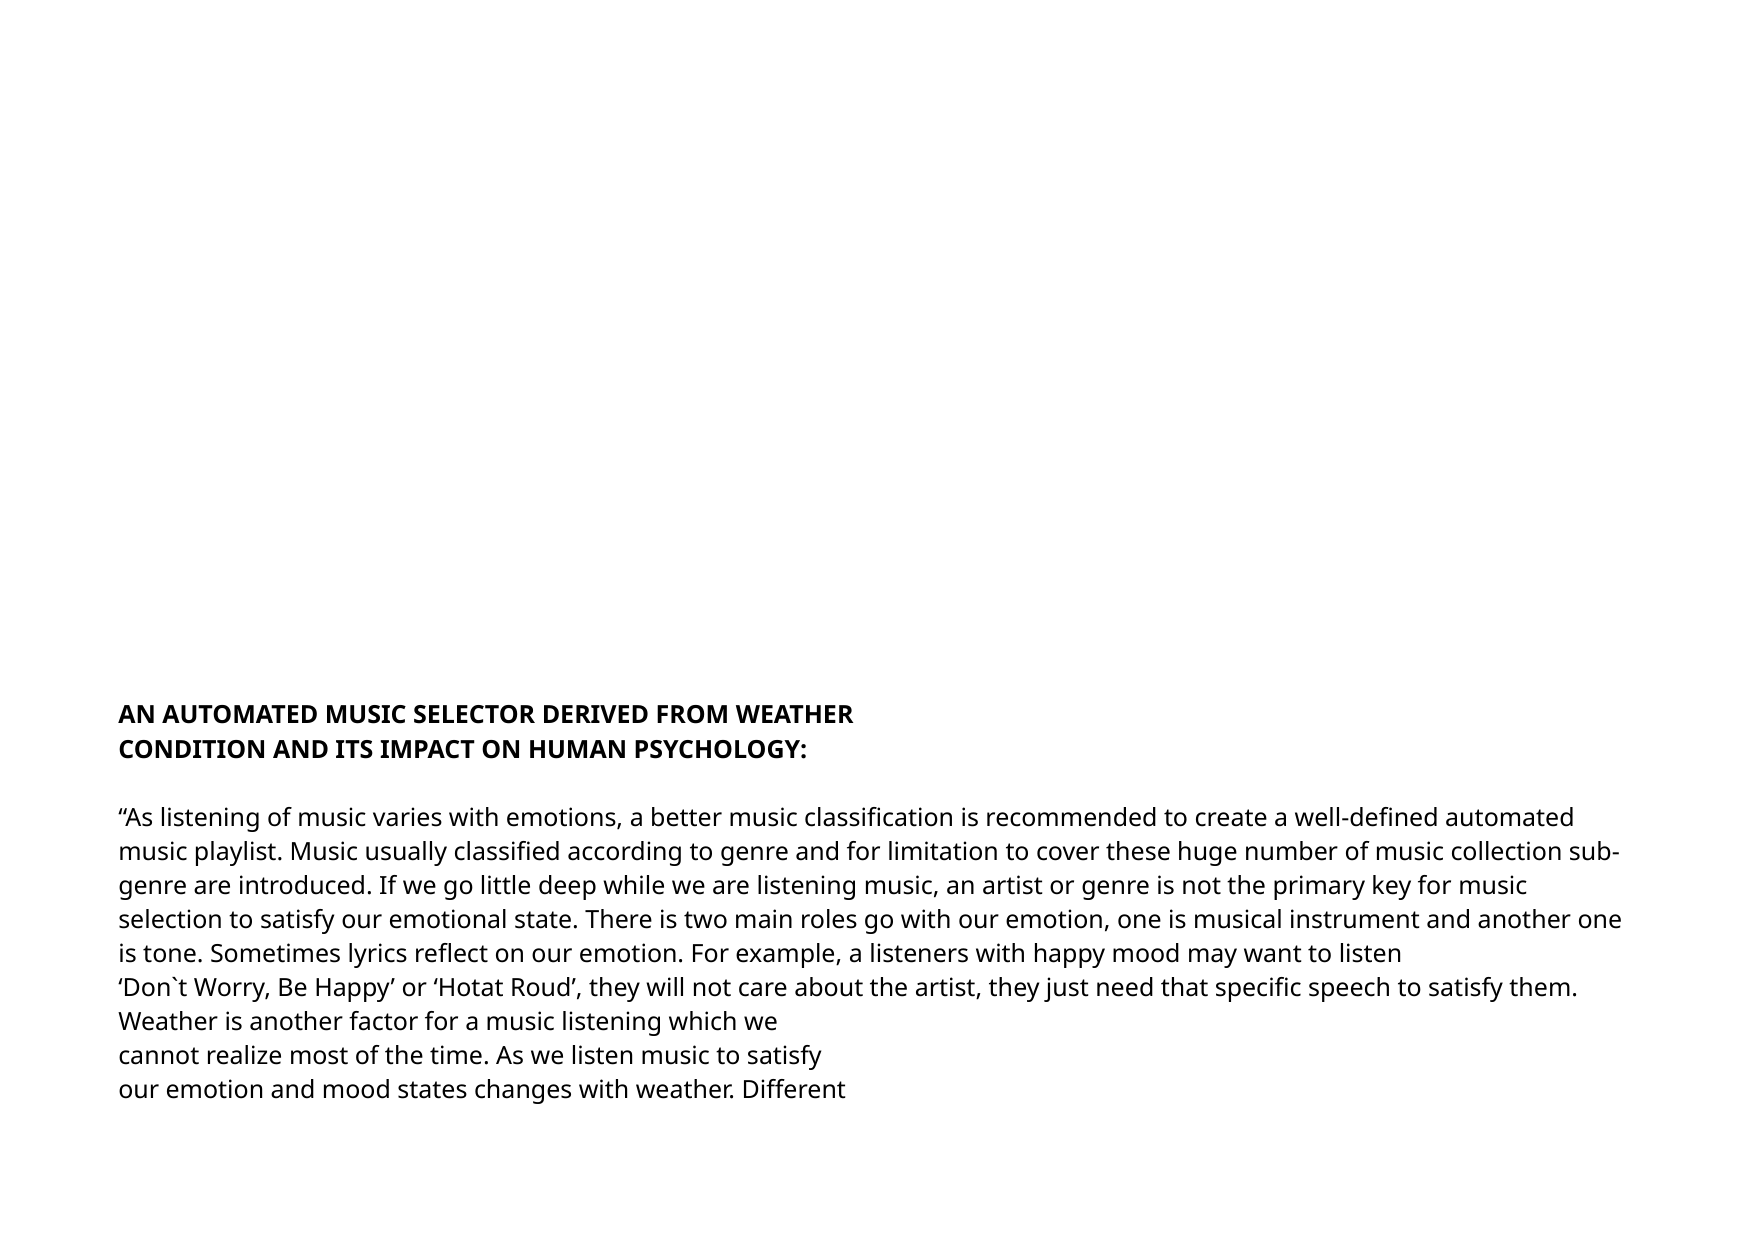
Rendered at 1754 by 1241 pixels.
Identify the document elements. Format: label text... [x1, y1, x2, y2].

text Weather is another factor for a music listening which we [118, 1004, 1636, 1038]
text CONDITION AND ITS IMPACT ON HUMAN PSYCHOLOGY: [118, 731, 1636, 765]
text ‘Don`t Worry, Be Happy’ or ‘Hotat Roud’, they will not care about the artist, they just need that specific speech to satisfy them. [118, 970, 1636, 1004]
text AN AUTOMATED MUSIC SELECTOR DERIVED FROM WEATHER [118, 697, 1636, 731]
text “As listening of music varies with emotions, a better music classification is recommended to create a well-defined automated music playlist. Music usually classified according to genre and for limitation to cover these huge number of music collection sub-genre are introduced. If we go little deep while we are listening music, an artist or genre is not the primary key for music selection to satisfy our emotional state. There is two main roles go with our emotion, one is musical instrument and another one is tone. Sometimes lyrics reflect on our emotion. For example, a listeners with happy mood may want to listen [118, 799, 1636, 970]
text our emotion and mood states changes with weather. Different [118, 1072, 1636, 1106]
text cannot realize most of the time. As we listen music to satisfy [118, 1038, 1636, 1072]
